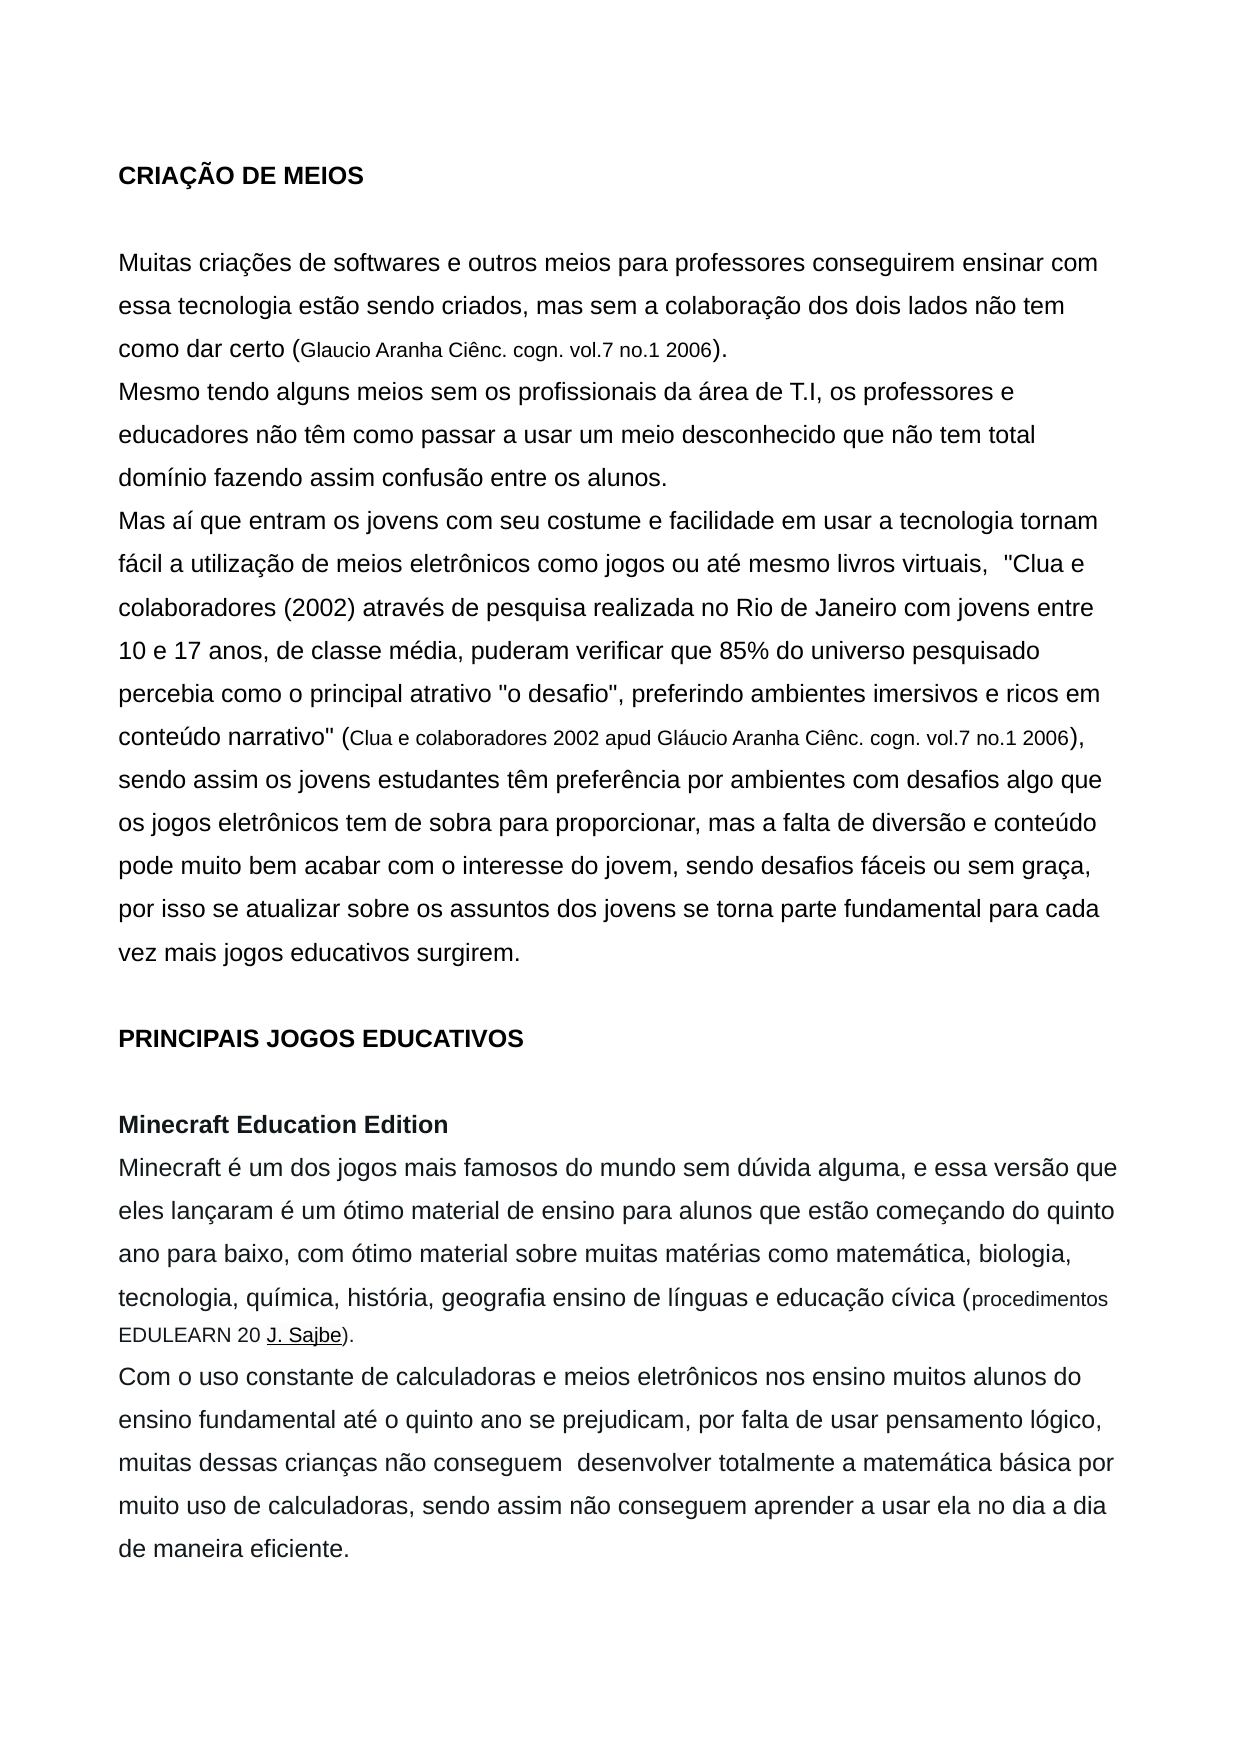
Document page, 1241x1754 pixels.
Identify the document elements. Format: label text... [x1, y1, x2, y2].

text CRIAÇÃO DE MEIOS Muitas criações de softwares e outros meios para professores conseguirem ensinar com essa tecnologia estão sendo criados, mas sem a colaboração dos dois lados não tem como dar certo (Glaucio Aranha Ciênc. cogn. vol.7 no.1 2006). Mesmo tendo alguns meios sem os profissionais da área de T.I, os professores e educadores não têm como passar a usar um meio desconhecido que não tem total domínio fazendo assim confusão entre os alunos. Mas aí que entram os jovens com seu costume e facilidade em usar a tecnologia tornam fácil a utilização de meios eletrônicos como jogos ou até mesmo livros virtuais, "Clua e colaboradores (2002) através de pesquisa realizada no Rio de Janeiro com jovens entre 10 e 17 anos, de classe média, puderam verificar que 85% do universo pesquisado percebia como o principal atrativo "o desafio", preferindo ambientes imersivos e ricos em conteúdo narrativo" (Clua e colaboradores 2002 apud Gláucio Aranha Ciênc. cogn. vol.7 no.1 2006), sendo assim os jovens estudantes têm preferência por ambientes com desafios algo que os jogos eletrônicos tem de sobra para proporcionar, mas a falta de diversão e conteúdo pode muito bem acabar com o interesse do jovem, sendo desafios fáceis ou sem graça, por isso se atualizar sobre os assuntos dos jovens se torna parte fundamental para cada vez mais jogos educativos surgirem. PRINCIPAIS JOGOS EDUCATIVOS Minecraft Education Edition Minecraft é um dos jogos mais famosos do mundo sem dúvida alguma, e essa versão que eles lançaram é um ótimo material de ensino para alunos que estão começando do quinto ano para baixo, com ótimo material sobre muitas matérias como matemática, biologia, tecnologia, química, história, geografia ensino de línguas e educação cívica (procedimentos EDULEARN 20 J. Sajbe). Com o uso constante de calculadoras e meios eletrônicos nos ensino muitos alunos do ensino fundamental até o quinto ano se prejudicam, por falta de usar pensamento lógico, muitas dessas crianças não conseguem desenvolver totalmente a matemática básica por muito uso de calculadoras, sendo assim não conseguem aprender a usar ela no dia a dia de maneira eficiente. [118, 118, 1122, 1606]
